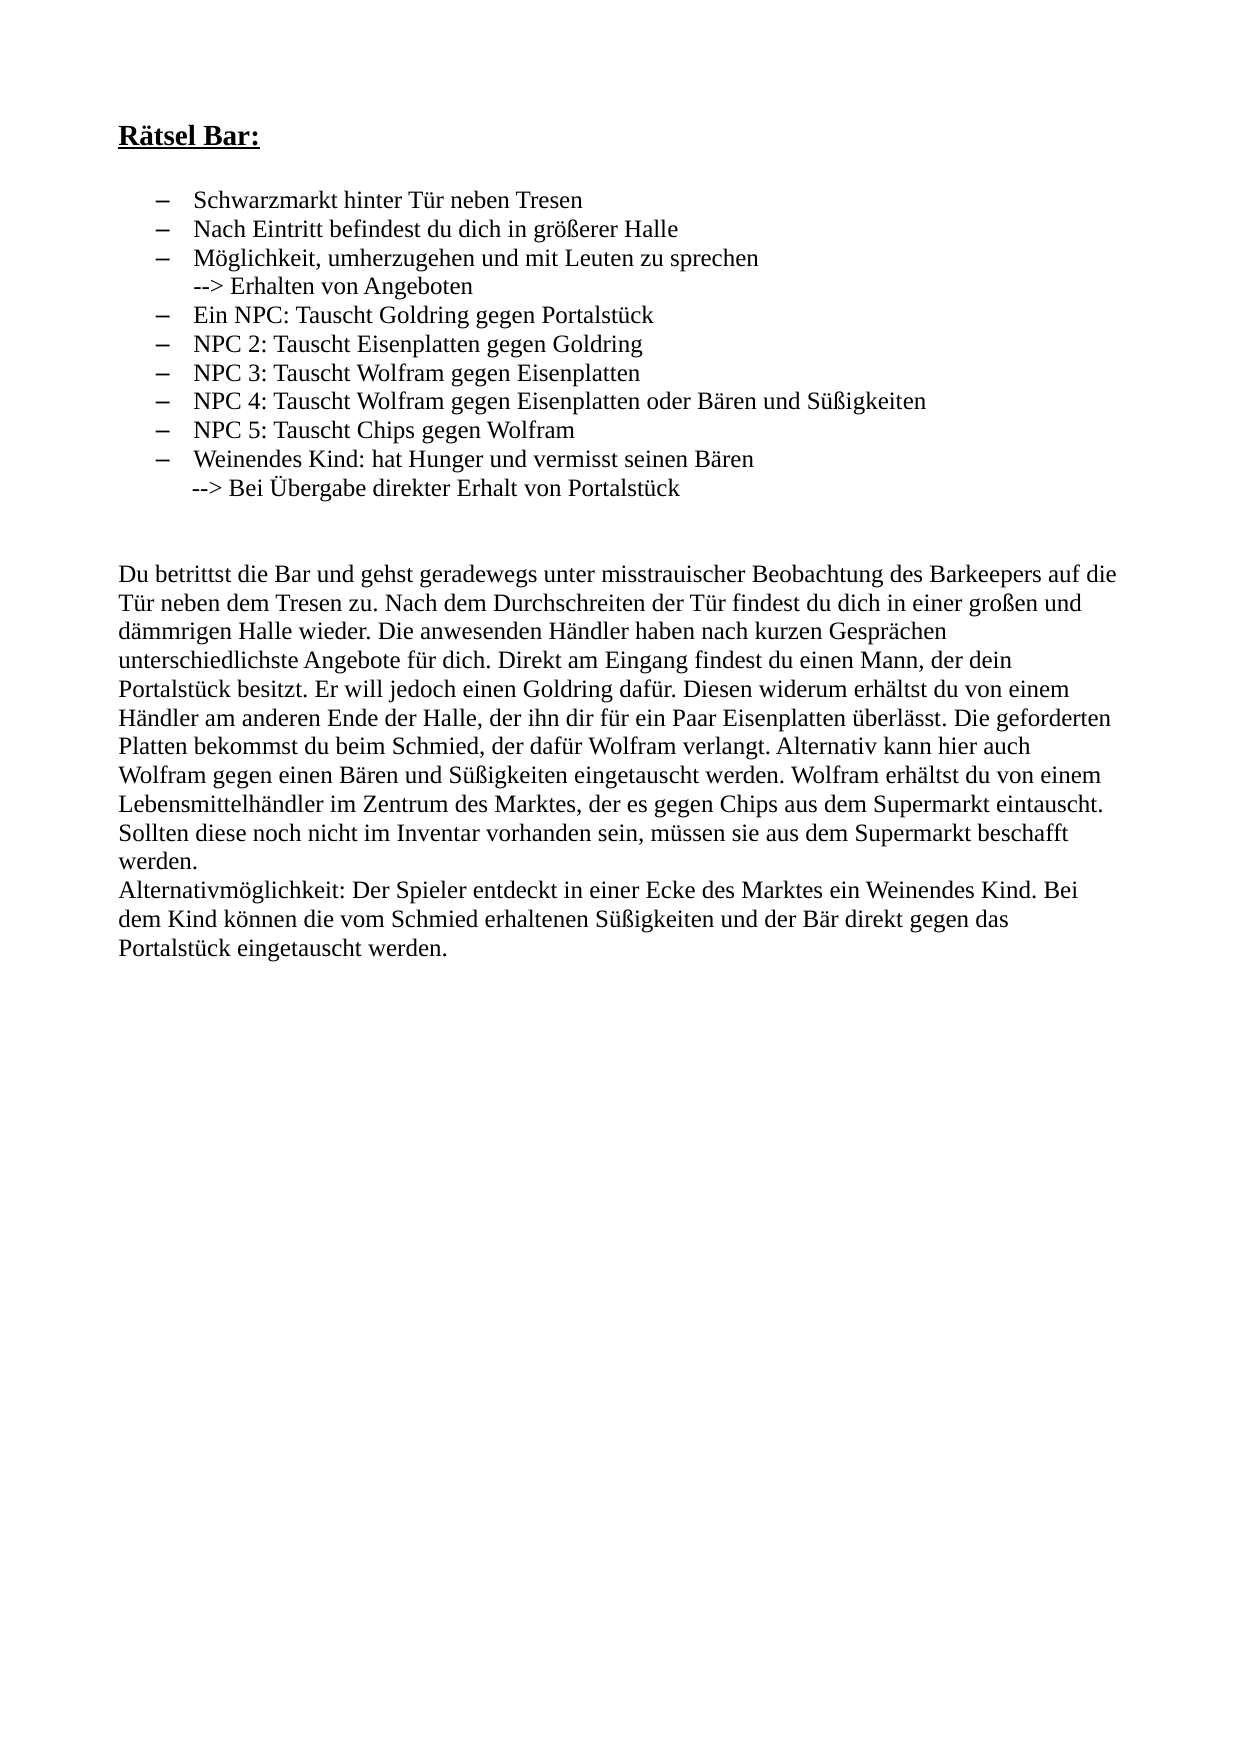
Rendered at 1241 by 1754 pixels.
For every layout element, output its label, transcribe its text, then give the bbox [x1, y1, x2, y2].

list Weinendes Kind: hat Hunger und vermisst seinen Bären [156, 444, 1122, 473]
text Alternativmöglichkeit: Der Spieler entdeckt in einer Ecke des Marktes ein Weinendes Kind. Bei dem Kind können die vom Schmied erhaltenen Süßigkeiten und der Bär direkt gegen das Portalstück eingetauscht werden. [118, 875, 1122, 961]
text Du betrittst die Bar und gehst geradewegs unter misstrauischer Beobachtung des Barkeepers auf die Tür neben dem Tresen zu. Nach dem Durchschreiten der Tür findest du dich in einer großen und dämmrigen Halle wieder. Die anwesenden Händler haben nach kurzen Gesprächen unterschiedlichste Angebote für dich. Direkt am Eingang findest du einen Mann, der dein Portalstück besitzt. Er will jedoch einen Goldring dafür. Diesen widerum erhältst du von einem Händler am anderen Ende der Halle, der ihn dir für ein Paar Eisenplatten überlässt. Die geforderten Platten bekommst du beim Schmied, der dafür Wolfram verlangt. Alternativ kann hier auch Wolfram gegen einen Bären und Süßigkeiten eingetauscht werden. Wolfram erhältst du von einem Lebensmittelhändler im Zentrum des Marktes, der es gegen Chips aus dem Supermarkt eintauscht. Sollten diese noch nicht im Inventar vorhanden sein, müssen sie aus dem Supermarkt beschafft werden. [118, 559, 1122, 875]
text Rätsel Bar: [118, 118, 1122, 152]
text --> Bei Übergabe direkter Erhalt von Portalstück [118, 473, 1122, 501]
list NPC 4: Tauscht Wolfram gegen Eisenplatten oder Bären und Süßigkeiten [156, 386, 1122, 415]
list Nach Eintritt befindest du dich in größerer Halle [156, 214, 1122, 243]
list Möglichkeit, umherzugehen und mit Leuten zu sprechen --> Erhalten von Angeboten [156, 243, 1122, 300]
list Schwarzmarkt hinter Tür neben Tresen [156, 185, 1122, 214]
list NPC 5: Tauscht Chips gegen Wolfram [156, 415, 1122, 444]
list NPC 3: Tauscht Wolfram gegen Eisenplatten [156, 358, 1122, 386]
list Ein NPC: Tauscht Goldring gegen Portalstück [156, 300, 1122, 329]
list NPC 2: Tauscht Eisenplatten gegen Goldring [156, 329, 1122, 358]
